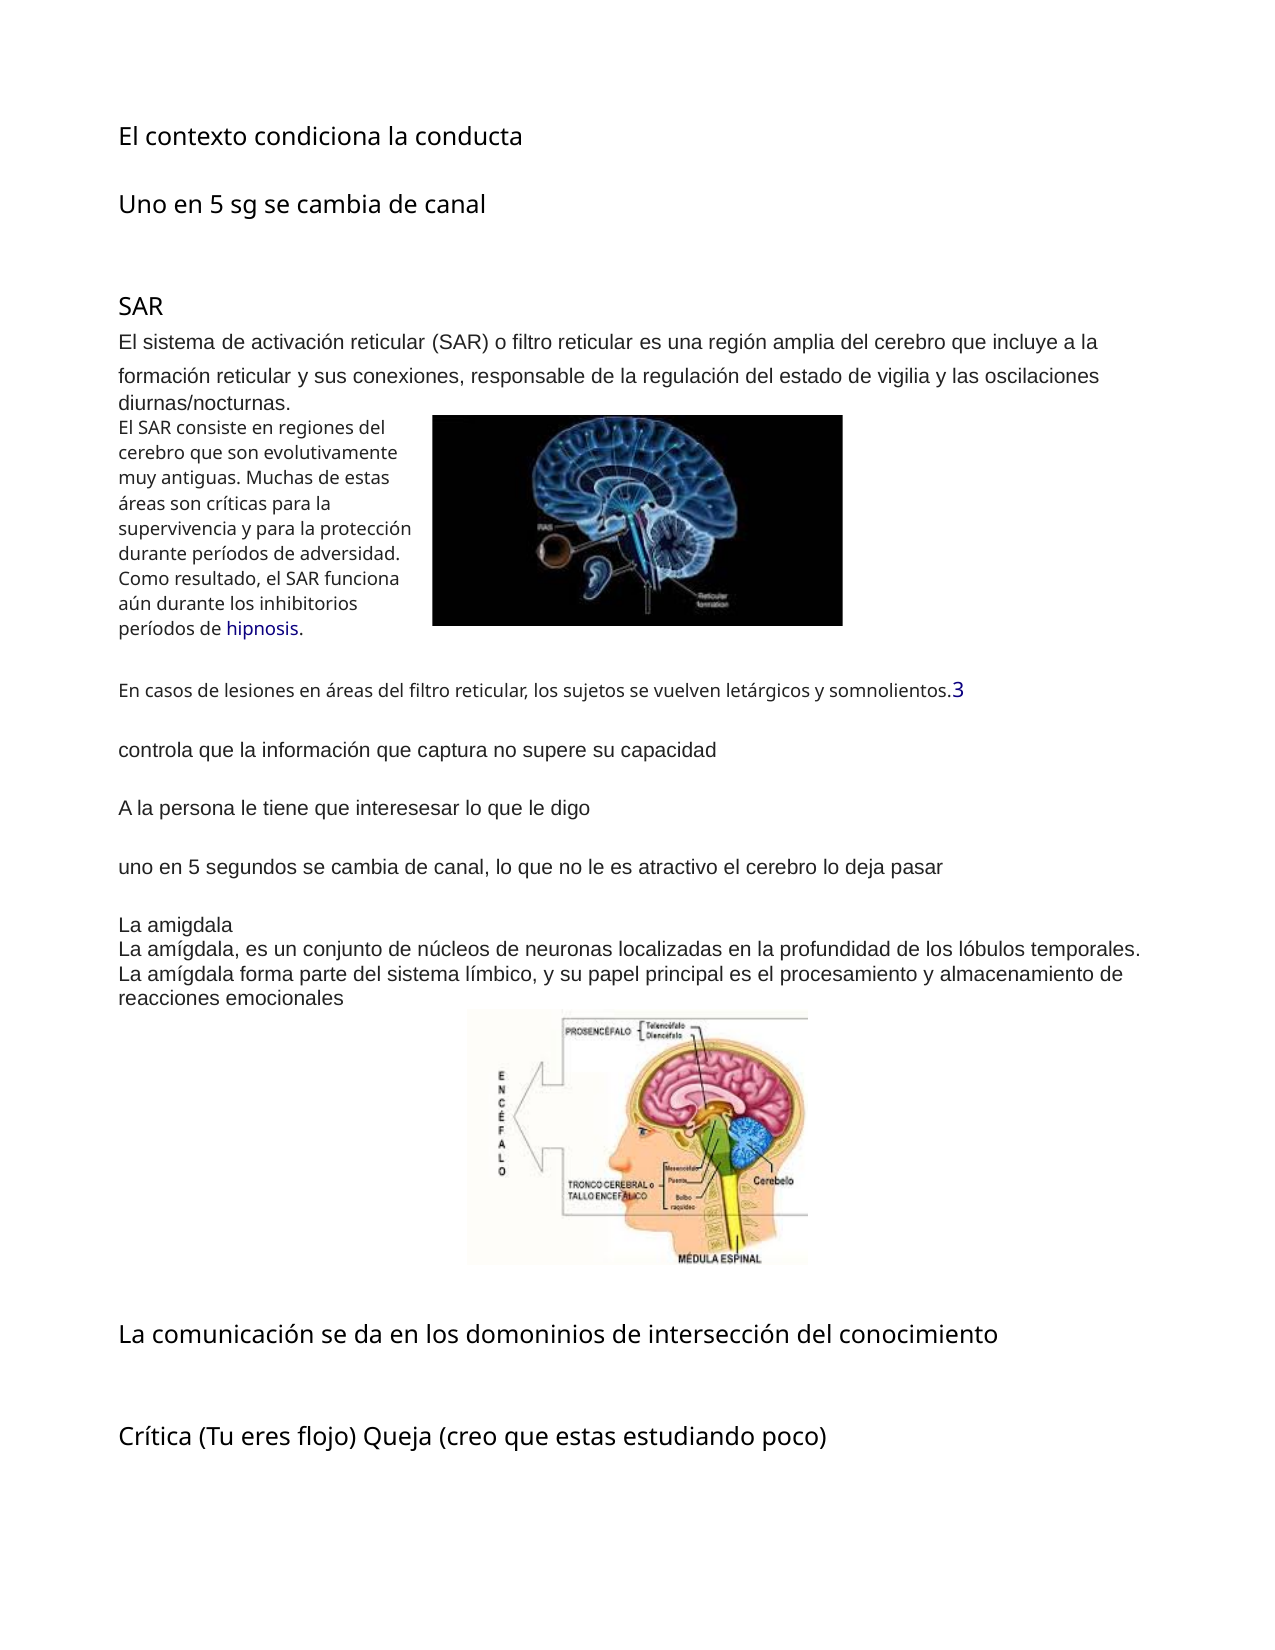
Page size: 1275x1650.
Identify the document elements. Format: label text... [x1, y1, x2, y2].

text uno en 5 segundos se cambia de canal, lo que no le es atractivo el cerebro lo deja pasar [118, 854, 1157, 878]
text El contexto condiciona la conducta [118, 118, 1157, 152]
text Crítica (Tu eres flojo) Queja (creo que estas estudiando poco) [118, 1418, 1157, 1452]
picture [467, 1009, 808, 1265]
text Uno en 5 sg se cambia de canal [118, 186, 1157, 220]
text La amígdala, es un conjunto de núcleos de neuronas localizadas en la profundidad de los lóbulos temporales. La amígdala forma parte del sistema límbico, y su papel principal es el procesamiento y almacenamiento de reacciones emocionales [118, 937, 1157, 1010]
text SAR [118, 288, 1157, 322]
picture [432, 415, 843, 626]
text La amigdala [118, 913, 1157, 937]
text En casos de lesiones en áreas del filtro reticular, los sujetos se vuelven letárgicos y somnolientos.3​ [118, 675, 1157, 703]
text El sistema de activación reticular (SAR) o filtro reticular es una región amplia del cerebro que incluye a la formación reticular y sus conexiones, responsable de la regulación del estado de vigilia y las oscilaciones diurnas/nocturnas. [118, 322, 1157, 415]
text La comunicación se da en los domoninios de intersección del conocimiento [118, 1316, 1157, 1350]
text controla que la información que captura no supere su capacidad [118, 738, 1157, 762]
text El SAR consiste en regiones del cerebro que son evolutivamente muy antiguas. Muchas de estas áreas son críticas para la supervivencia y para la protección durante períodos de adversidad. Como resultado, el SAR funciona aún durante los inhibitorios períodos de hipnosis.​ [118, 415, 1157, 641]
text A la persona le tiene que interesesar lo que le digo [118, 796, 1157, 820]
